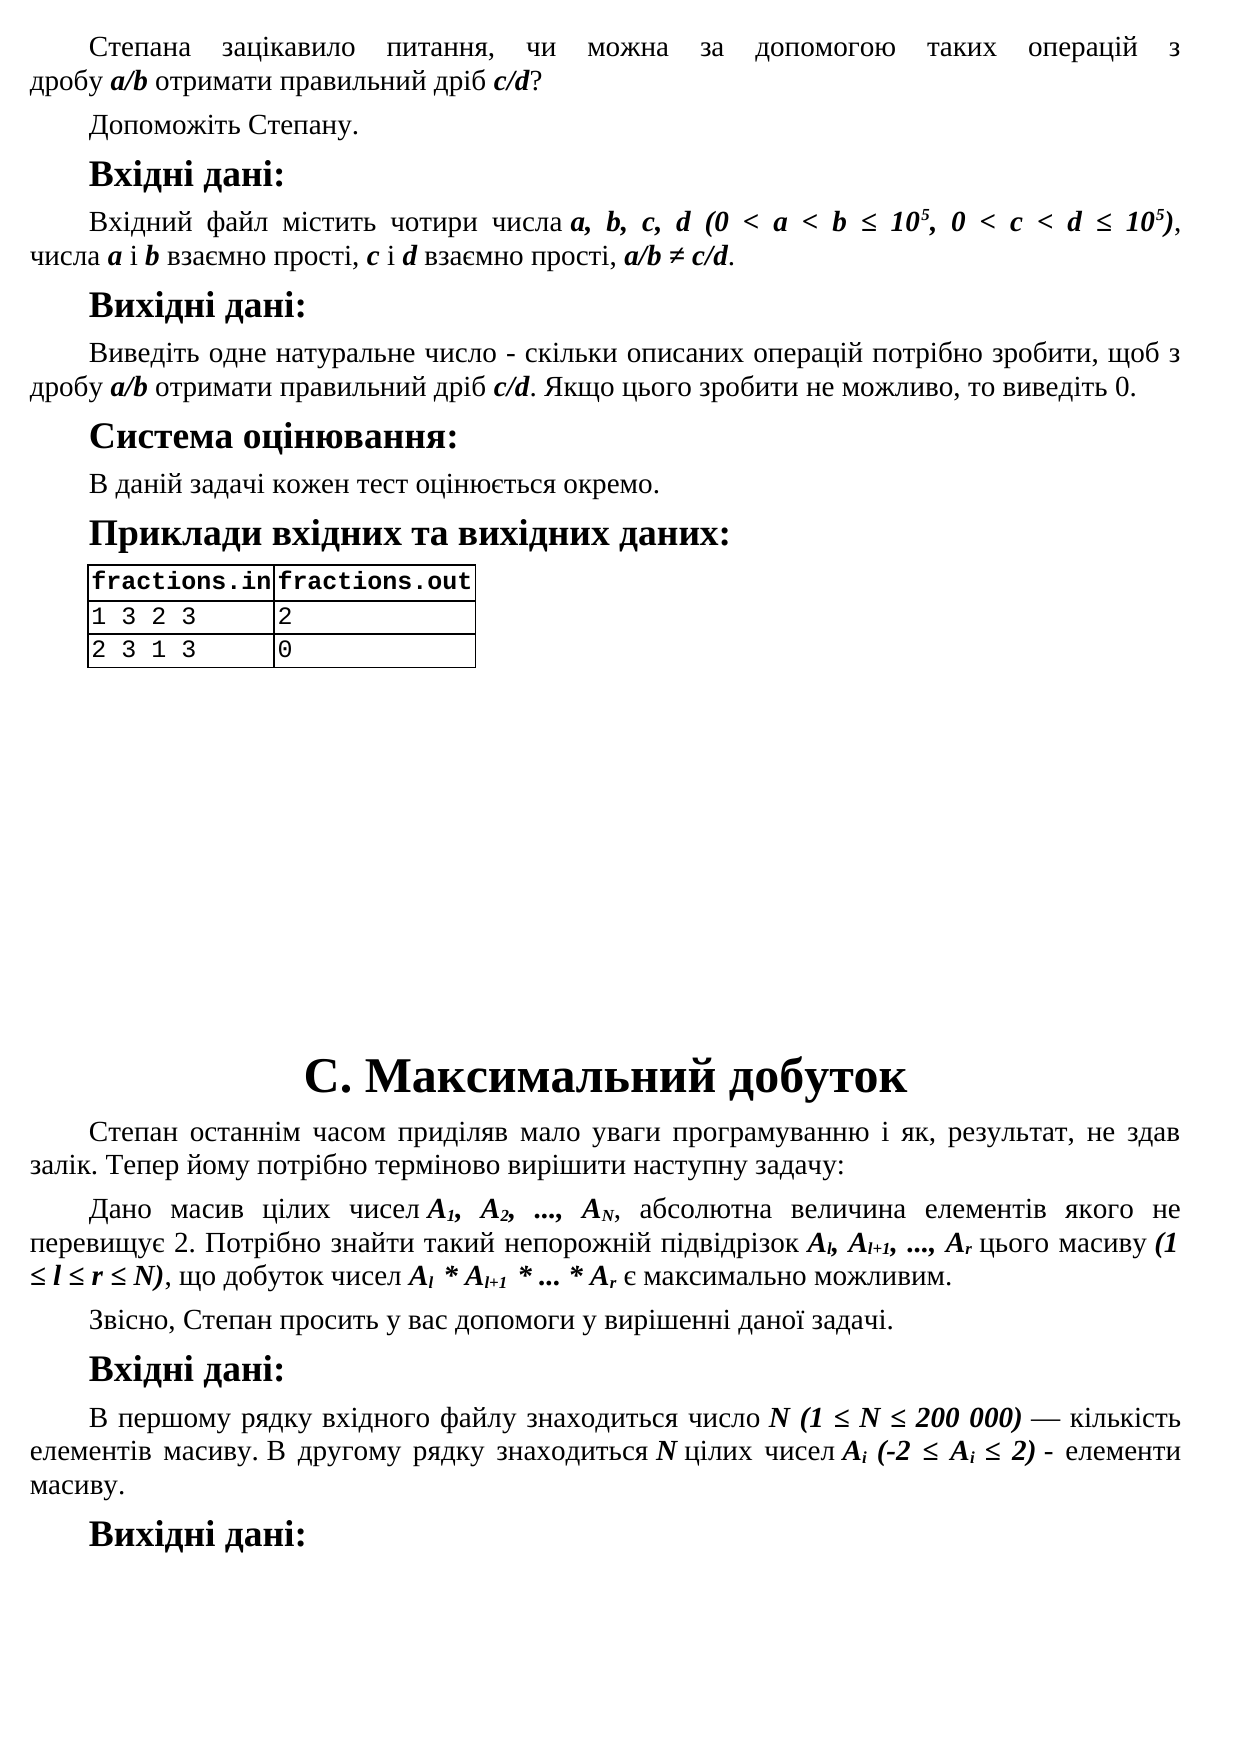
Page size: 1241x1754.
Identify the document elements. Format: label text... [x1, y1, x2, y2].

text Звісно, Степан просить у вас допомоги у вирішенні даної задачі. [29, 1302, 1181, 1336]
text Приклади вхідних та вихідних даних: [29, 511, 1181, 554]
table_cell 2 3 1 3 [89, 635, 273, 666]
text Вхідні дані: [29, 151, 1181, 194]
text Допоможіть Степану. [29, 107, 1181, 141]
table_cell 0 [275, 635, 475, 666]
text Вхідний файл містить чотири числа a, b, c, d (0 < a < b ≤ 105, 0 < c < d ≤ 105), числа a і b взаємно прості, c і d взаємно прості, a/b ≠ c/d. [29, 204, 1181, 272]
text Степана зацікавило питання, чи можна за допомогою таких операцій з дробу a/b отримати правильний дріб c/d? [29, 29, 1181, 97]
table_header fractions.out [275, 566, 475, 600]
text Дано масив цілих чисел A1, A2, ..., AN, абсолютна величина елементів якого не перевищує 2. Потрібно знайти такий непорожній підвідрізок Al, Al+1, ..., Ar цього масиву (1 ≤ l ≤ r ≤ N), що добуток чисел Al * Al+1 * ... * Ar є максимально можливим. [29, 1191, 1181, 1292]
text Вихідні дані: [29, 1511, 1181, 1554]
text В даній задачі кожен тест оцінюється окремо. [29, 467, 1181, 500]
table_cell 1 3 2 3 [89, 602, 273, 633]
subtitle C. Максимальний добуток [29, 1046, 1181, 1103]
text В першому рядку вхідного файлу знаходиться число N (1 ≤ N ≤ 200 000) — кiлькiсть елементів масиву. В другому рядку знаходиться N цiлих чисел Ai (-2 ≤ Ai ≤ 2) - елементи масиву. [29, 1400, 1181, 1501]
text Степан останнім часом приділяв мало уваги програмуванню і як, результат, не здав залік. Тепер йому потрібно терміново вирішити наступну задачу: [29, 1114, 1181, 1181]
text Виведіть одне натуральне число - скільки описаних операцій потрібно зробити, щоб з дробу a/b отримати правильний дріб c/d. Якщо цього зробити не можливо, то виведіть 0. [29, 336, 1181, 403]
table_cell 2 [275, 602, 475, 633]
text Система оцінювання: [29, 413, 1181, 456]
table_header fractions.in [89, 566, 273, 600]
text Вхідні дані: [29, 1346, 1181, 1389]
text Вихідні дані: [29, 282, 1181, 325]
